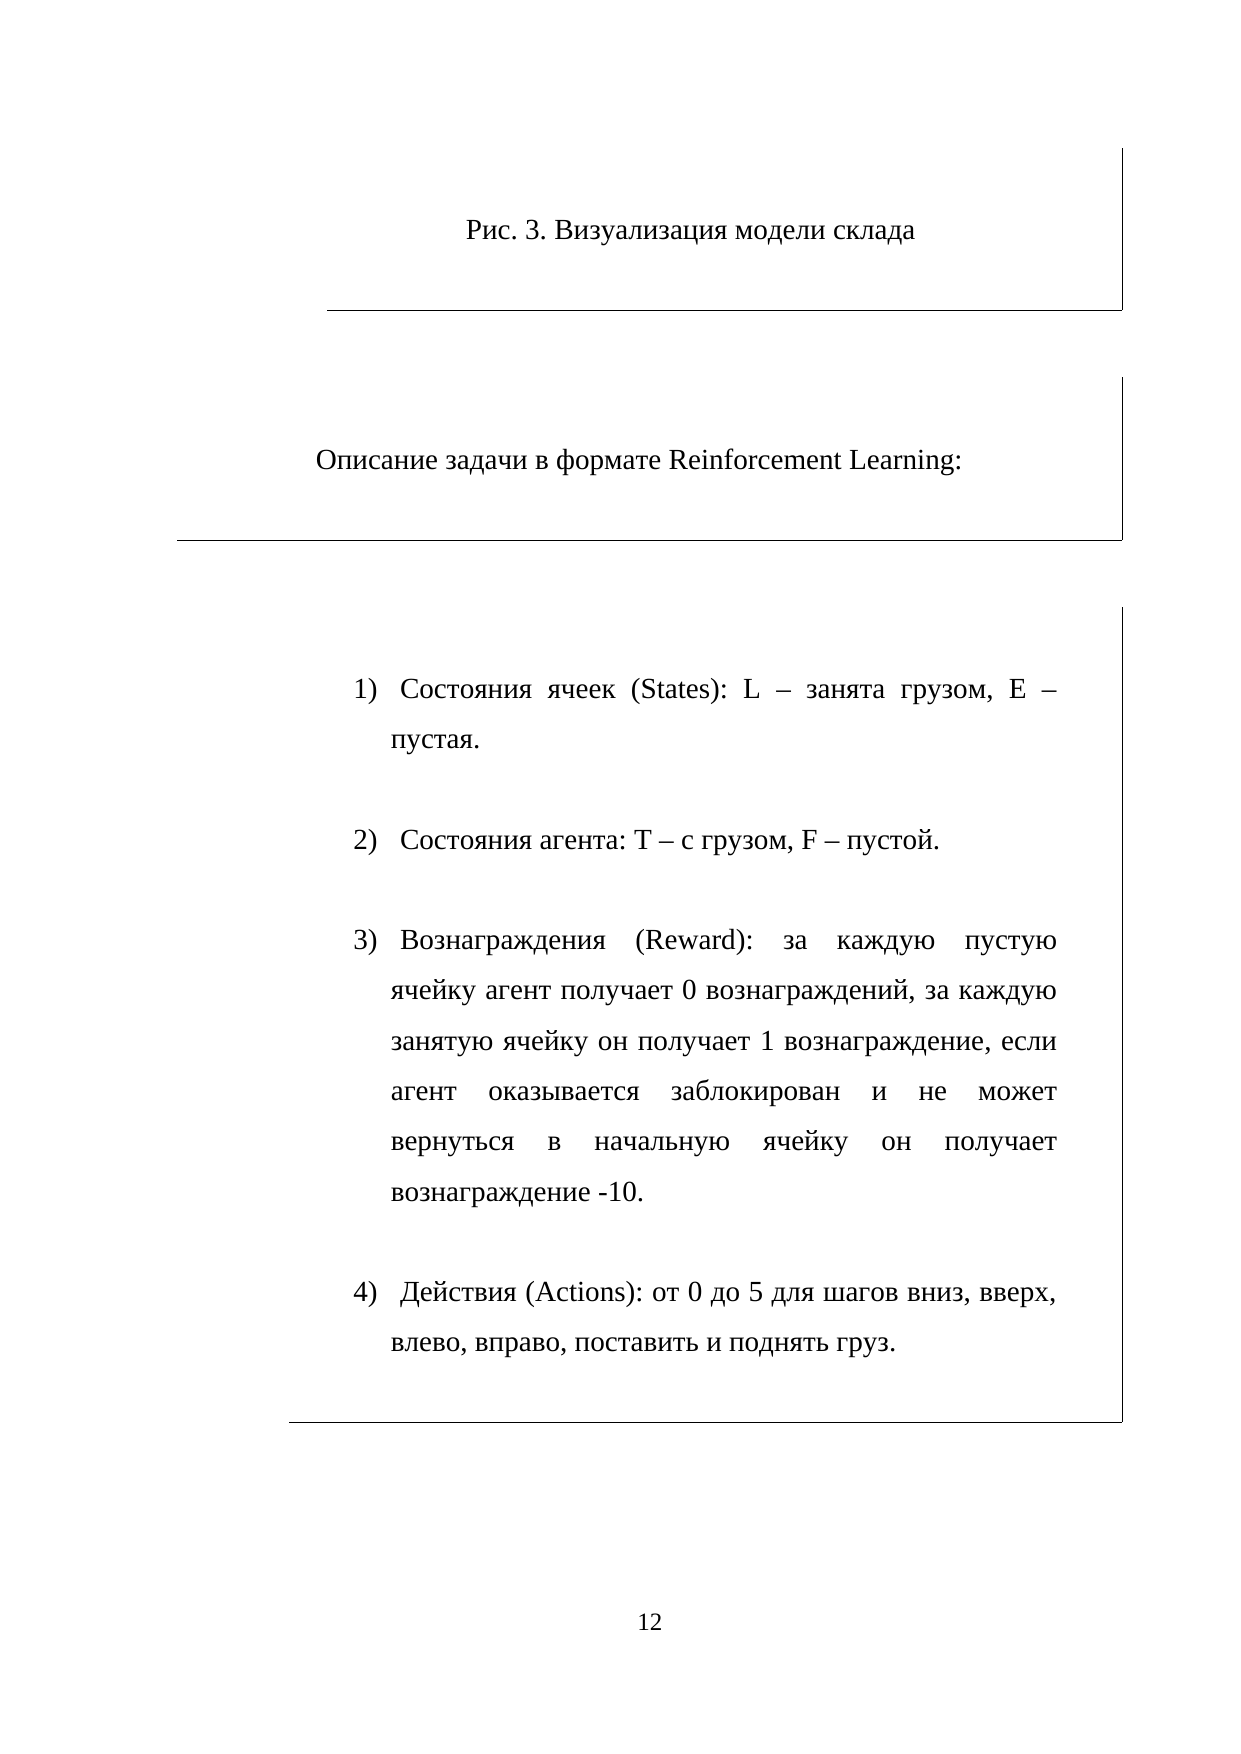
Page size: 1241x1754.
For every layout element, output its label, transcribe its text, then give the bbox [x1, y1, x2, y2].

list Состояния агента: T – с грузом, F – пустой. [288, 757, 1122, 855]
list Действия (Actions): от 0 до 5 для шагов вниз, вверх, влево, вправо, поставить и поднять груз. [288, 1209, 1122, 1422]
text Описание задачи в формате Reinforcement Learning: [177, 377, 1122, 540]
list Вознаграждения (Reward): за каждую пустую ячейку агент получает 0 вознаграждений, за каждую занятую ячейку он получает 1 вознаграждение, если агент оказывается заблокирован и не может вернуться в начальную ячейку он получает вознаграждение -10. [288, 858, 1122, 1207]
text Рис. 3. Визуализация модели склада [327, 148, 1122, 310]
list Состояния ячеек (States): L – занята грузом, E – пустая. [288, 607, 1122, 755]
